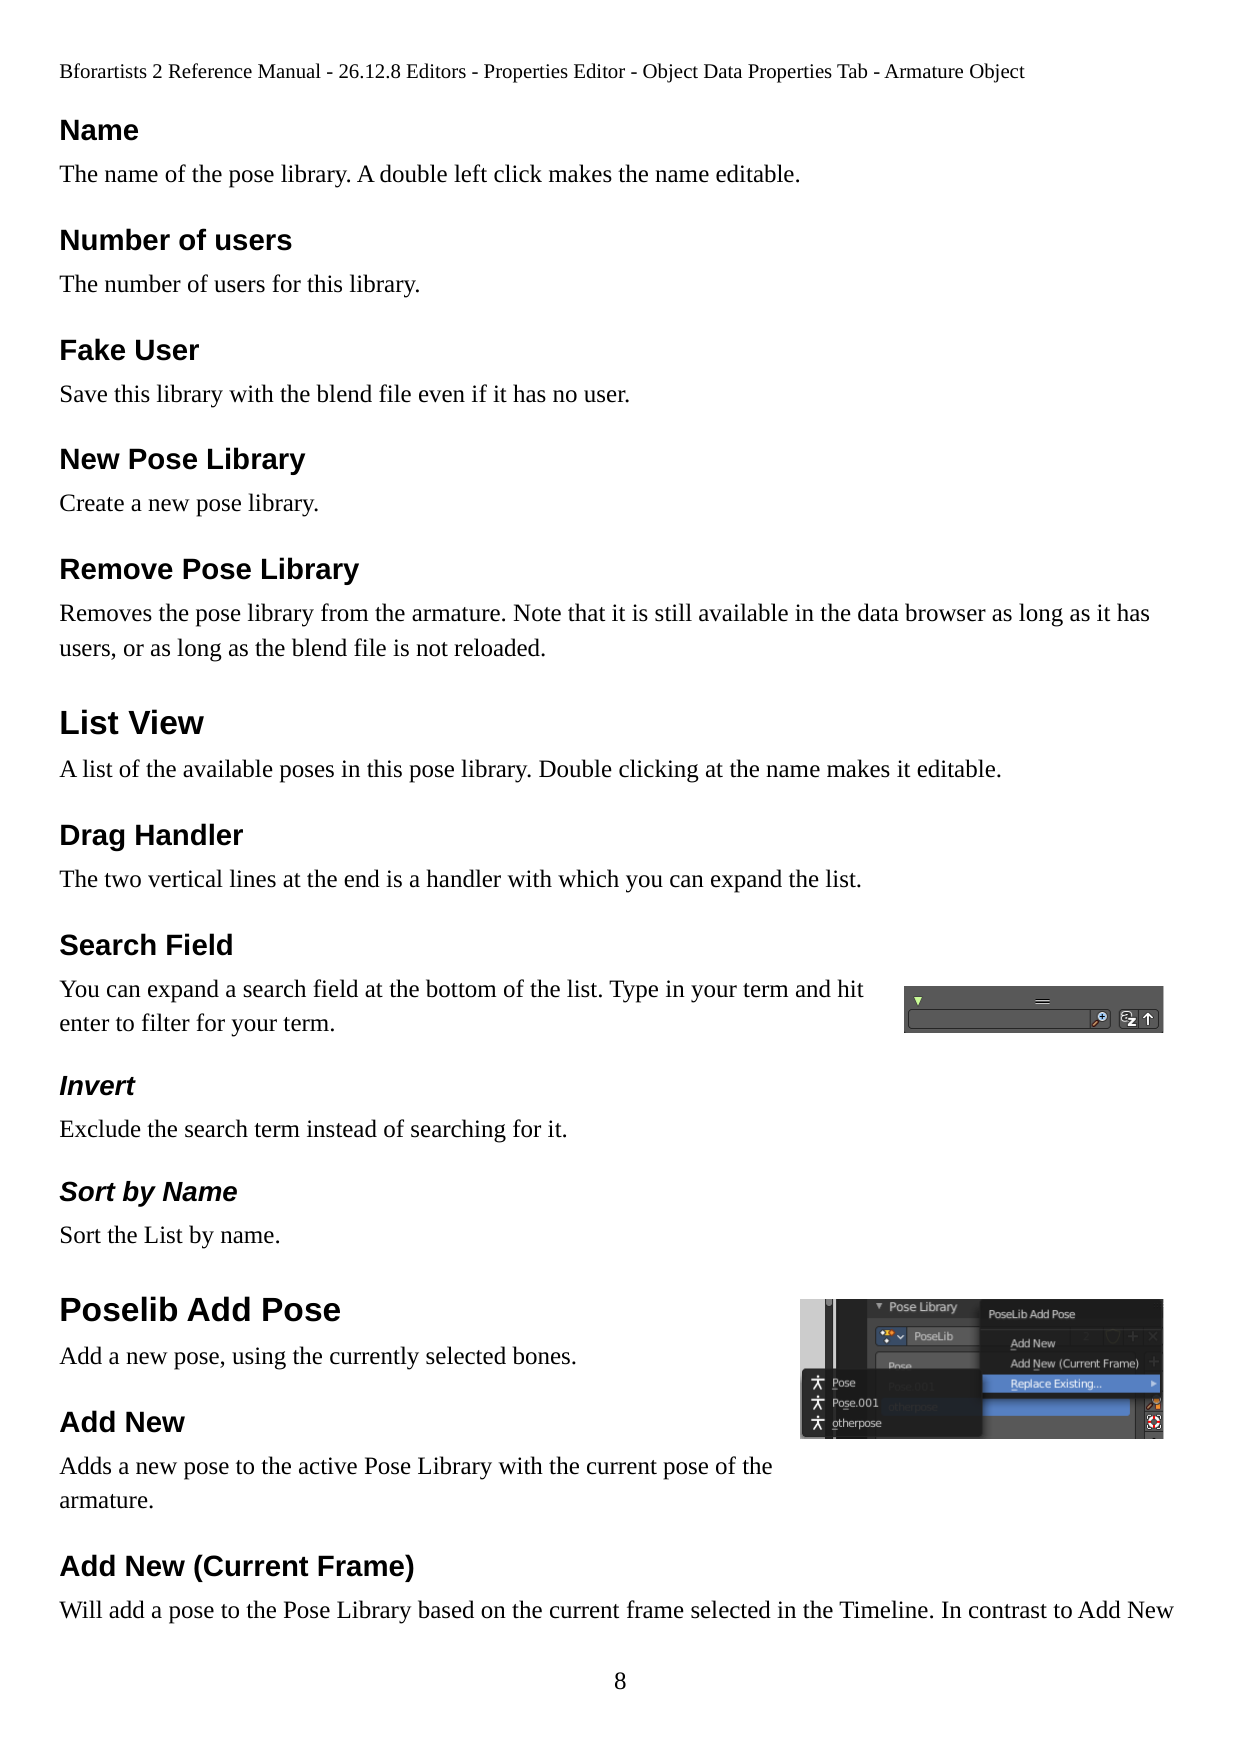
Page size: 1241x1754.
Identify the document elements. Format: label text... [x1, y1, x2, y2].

subtitle [1164, 1405, 1181, 1438]
text Sort the List by name. [59, 1220, 1181, 1249]
text Create a new pose library. [59, 488, 1181, 517]
subtitle Number of users [59, 222, 1181, 256]
picture [800, 1299, 1164, 1439]
text Exclude the search term instead of searching for it. [59, 1114, 1181, 1143]
subtitle Drag Handler [59, 818, 1181, 851]
text A list of the available poses in this pose library. Double clicking at the name makes it editable. [59, 754, 1181, 783]
text Save this library with the blend file even if it has no user. [59, 379, 1181, 407]
subtitle List View [59, 703, 1181, 741]
text The name of the pose library. A double left click makes the name editable. [59, 159, 1181, 188]
subtitle Poselib Add Pose [59, 1290, 1181, 1329]
text You can expand a search field at the bottom of the list. Type in your term and hit enter to filter for your term. [59, 974, 1181, 1037]
text The two vertical lines at the end is a handler with which you can expand the list. [59, 864, 1181, 893]
subtitle Invert [59, 1070, 1181, 1102]
text Removes the pose library from the armature. Note that it is still available in the data browser as long as it has users, or as long as the blend file is not reloaded. [59, 598, 1181, 662]
subtitle Remove Pose Library [59, 552, 1181, 586]
subtitle Fake User [59, 332, 1181, 366]
subtitle Add New [59, 1405, 800, 1438]
subtitle Search Field [59, 927, 1181, 961]
subtitle Add New (Current Frame) [59, 1549, 1181, 1583]
text Adds a new pose to the active Pose Library with the current pose of the armature. [59, 1451, 1181, 1514]
subtitle New Pose Library [59, 442, 1181, 476]
text Add a new pose, using the currently selected bones. [59, 1341, 800, 1370]
text Will add a pose to the Pose Library based on the current frame selected in the Timeline. In contrast to Add New [59, 1595, 1181, 1624]
picture [904, 986, 1164, 1033]
text The number of users for this library. [59, 269, 1181, 297]
subtitle Name [59, 113, 1181, 146]
subtitle Sort by Name [59, 1176, 1181, 1208]
